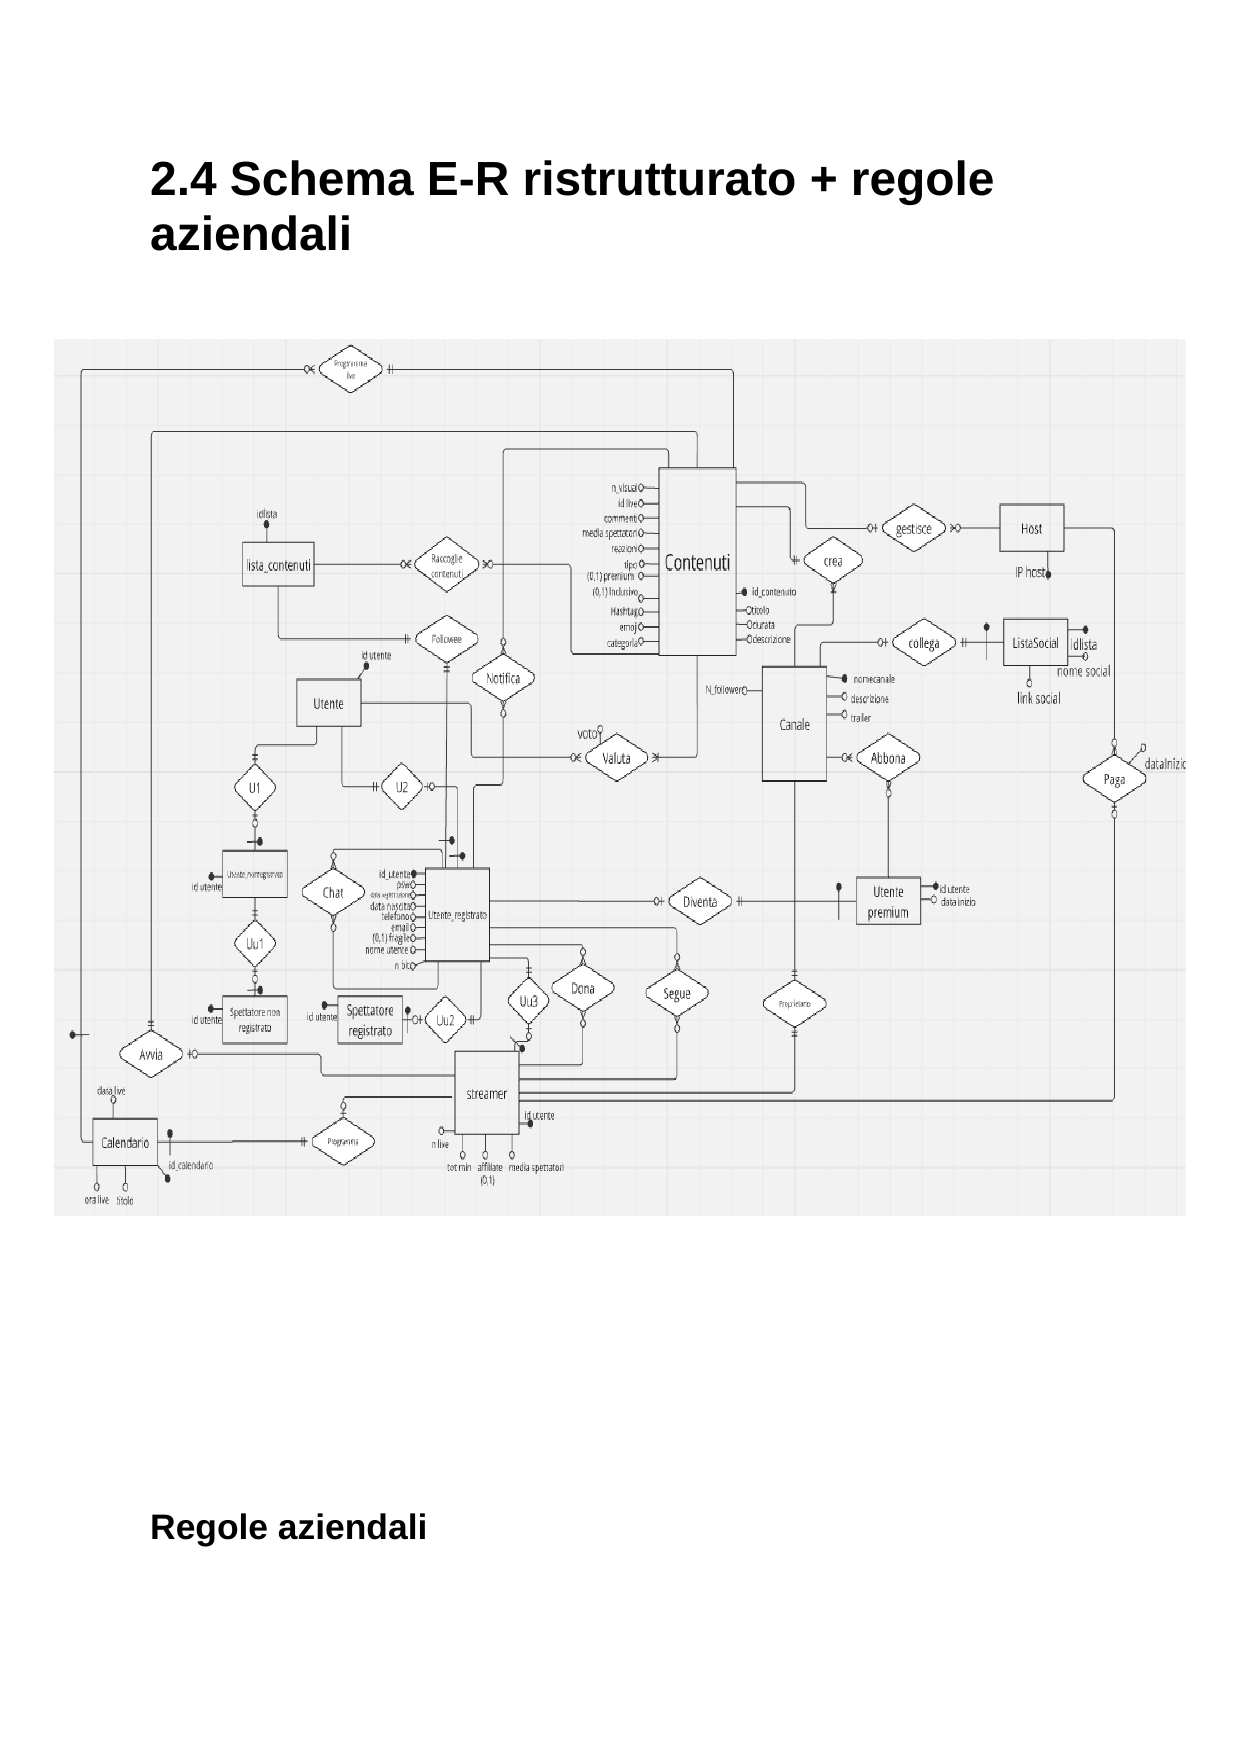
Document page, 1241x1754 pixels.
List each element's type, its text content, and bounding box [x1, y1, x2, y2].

picture [53, 339, 1186, 1216]
subtitle 2.4 Schema E-R ristrutturato + regole aziendali [150, 150, 1090, 260]
subtitle Regole aziendali [150, 1507, 1090, 1547]
